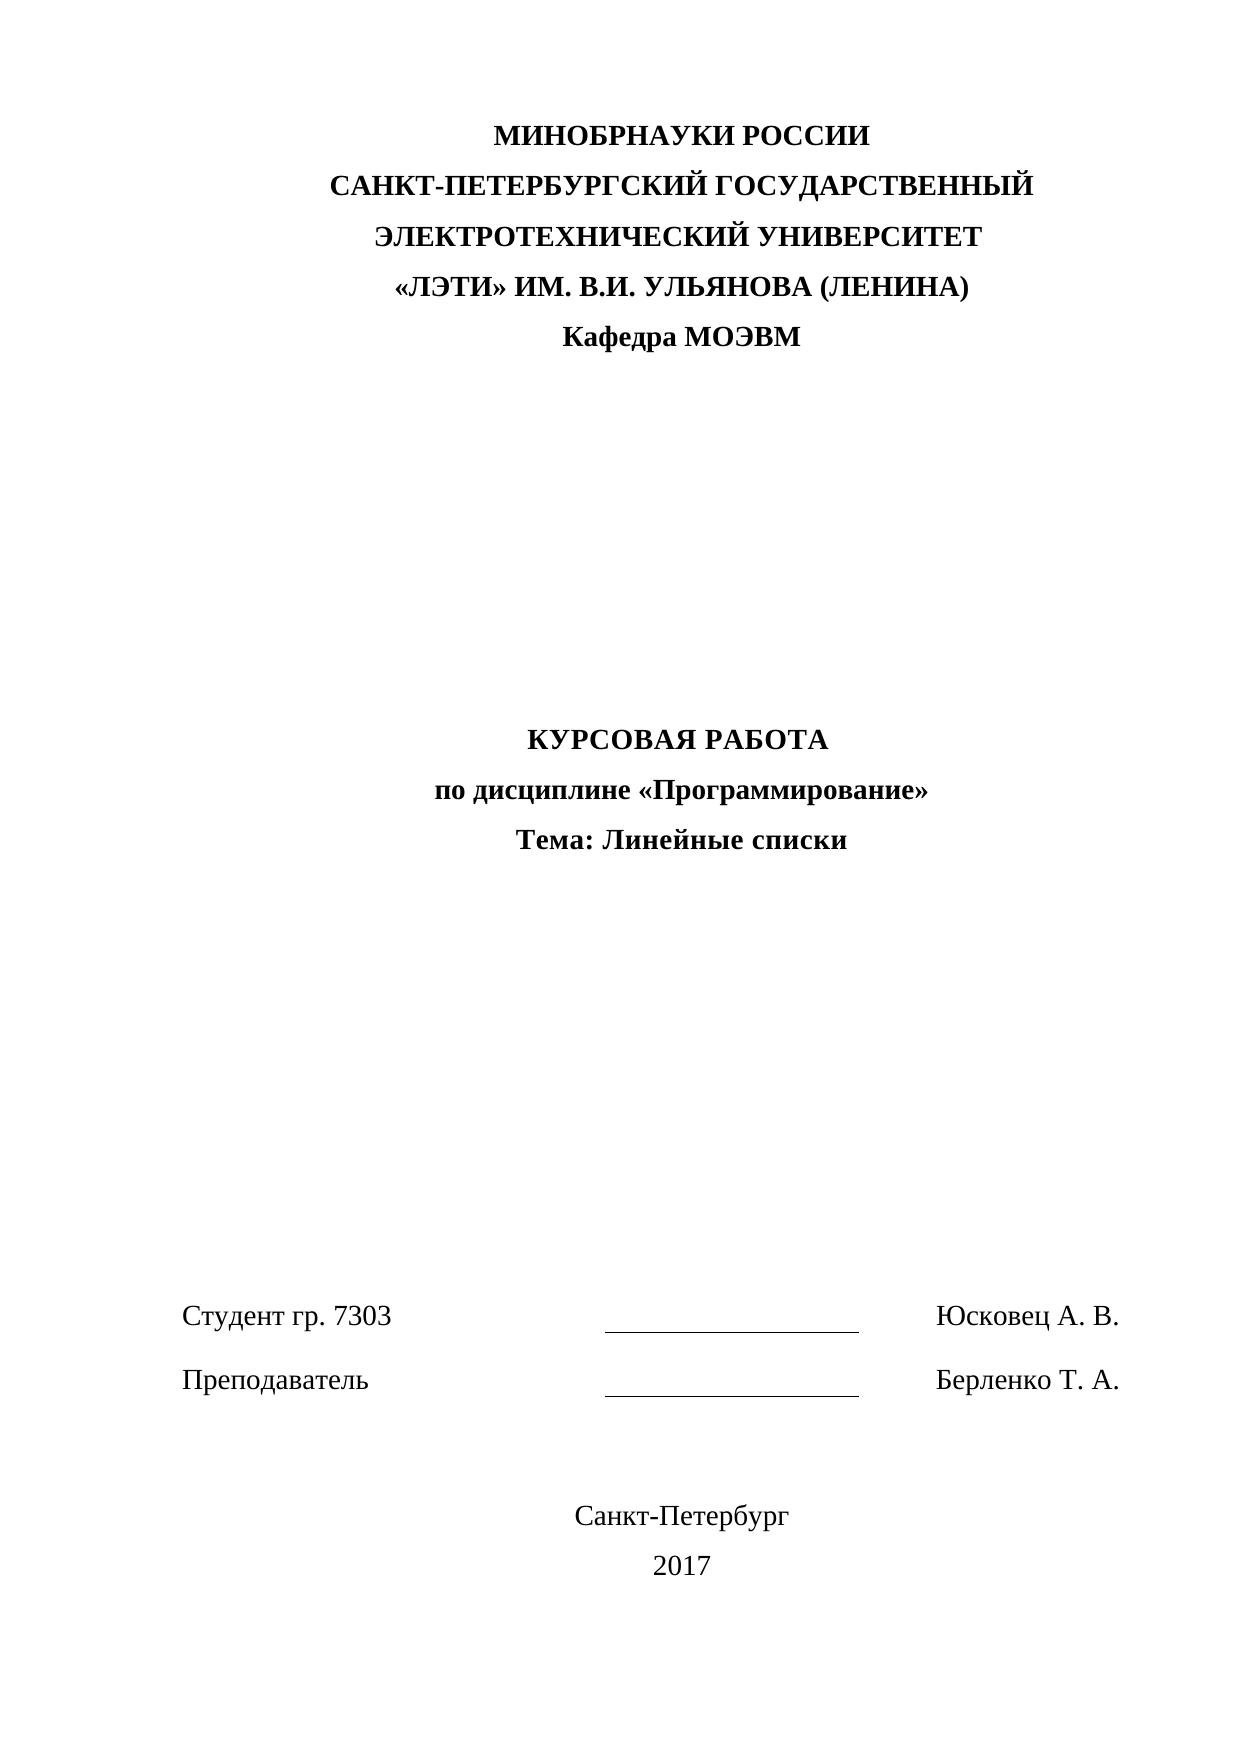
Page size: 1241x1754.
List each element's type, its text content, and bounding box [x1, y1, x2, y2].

text 2017 [182, 1548, 1182, 1582]
table_cell [605, 1333, 858, 1396]
text «ЛЭТИ» им. В.И. Ульянова (Ленина) [182, 269, 1182, 303]
text электротехнический университет [182, 219, 1182, 252]
table_cell Берленко Т. А. [859, 1332, 1197, 1396]
text Кафедра МОЭВМ [182, 319, 1182, 353]
table_header Юсковец А. В. [859, 1268, 1197, 1332]
text Курсовая РАБОТА [182, 722, 1182, 755]
text Тема: Линейные списки [182, 822, 1182, 856]
text Санкт-Петербургский государственный [182, 168, 1182, 202]
table_header Студент гр. 7303 [171, 1268, 604, 1332]
text по дисциплине «Программирование» [182, 772, 1182, 806]
text МИНОБРНАУКИ РОССИИ [182, 118, 1182, 152]
table_cell Преподаватель [171, 1332, 604, 1396]
text Санкт-Петербург [182, 1498, 1182, 1531]
table_header [605, 1268, 858, 1332]
